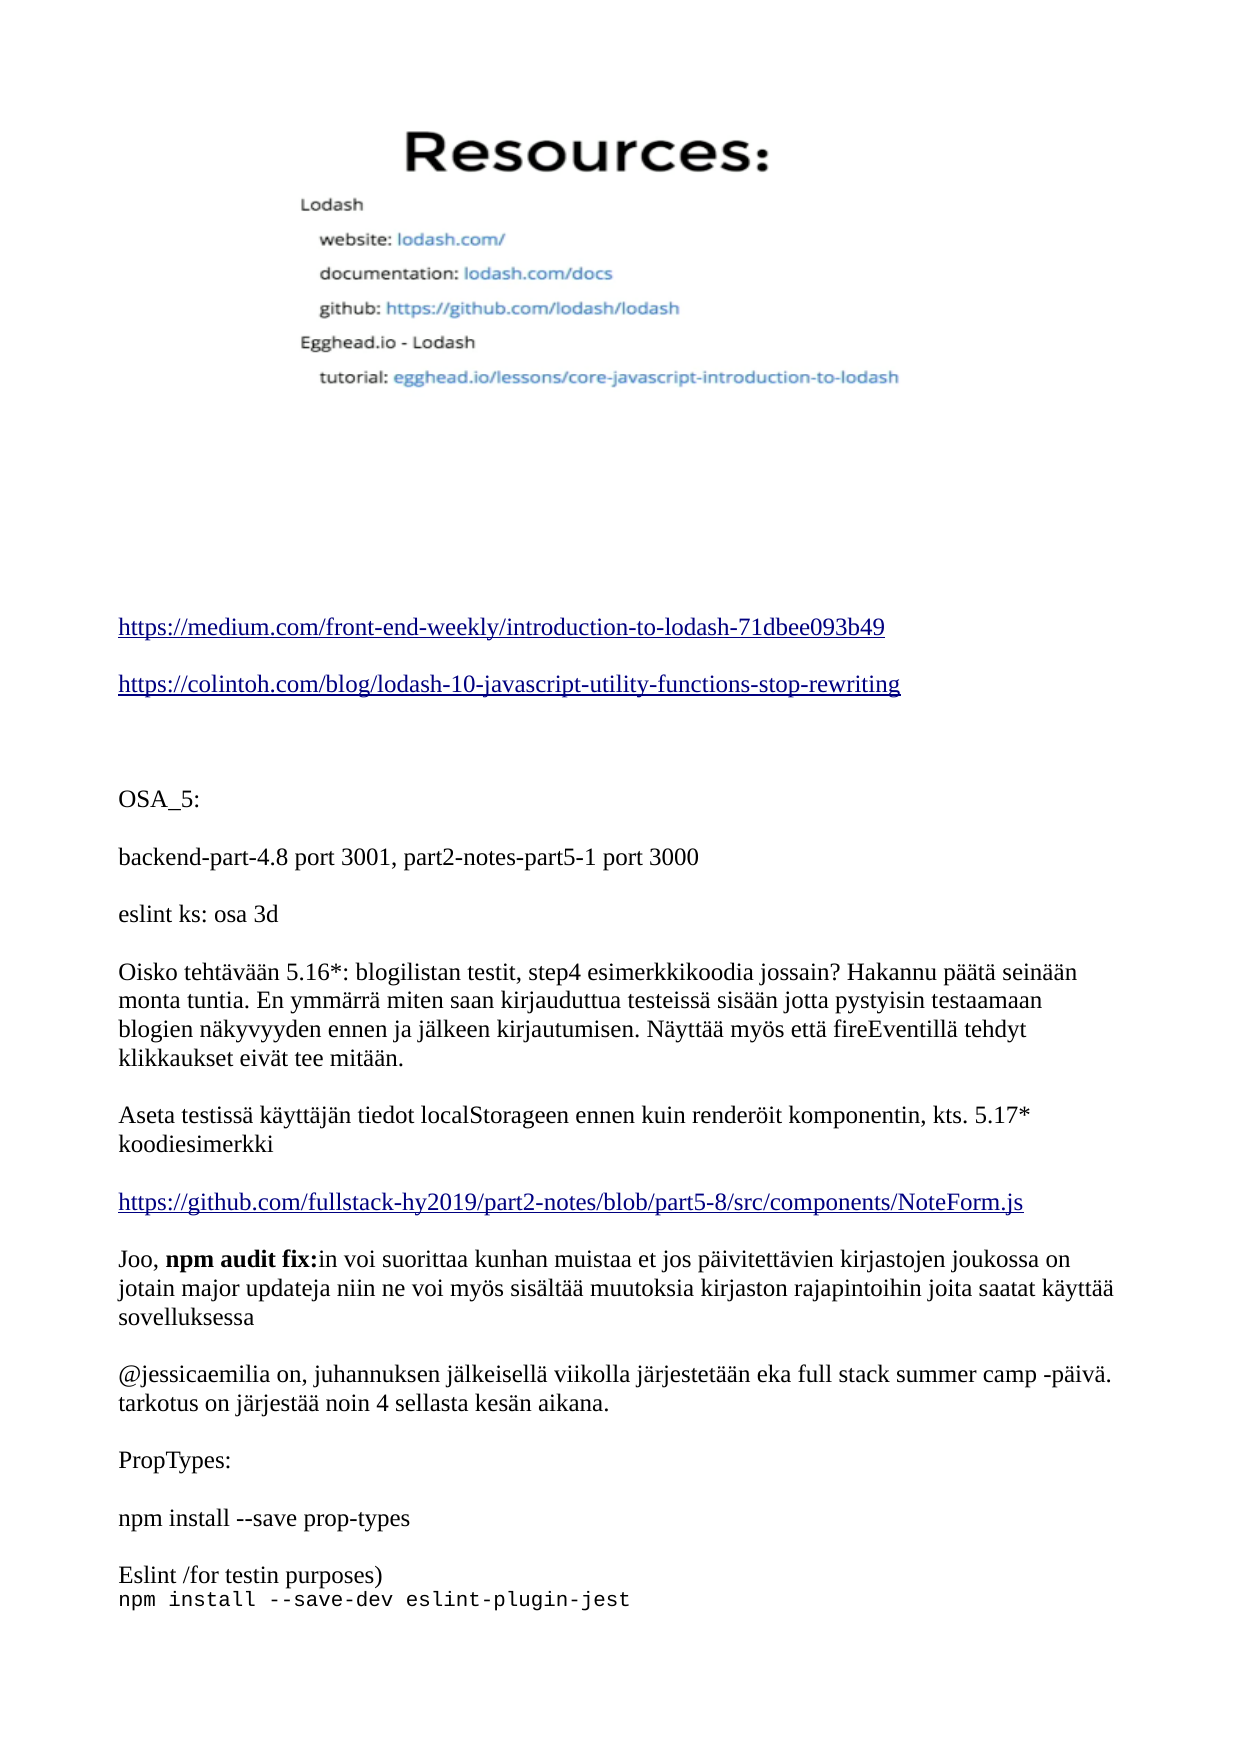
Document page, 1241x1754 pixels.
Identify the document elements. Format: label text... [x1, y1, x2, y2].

picture [283, 129, 932, 438]
text npm install --save-dev eslint-plugin-jest [118, 1589, 1122, 1613]
text PropTypes: [118, 1445, 1122, 1474]
text npm install --save prop-types [118, 1503, 1122, 1532]
text eslint ks: osa 3d [118, 899, 1122, 928]
text Oisko tehtävään 5.16*: blogilistan testit, step4 esimerkkikoodia jossain? Hakannu päätä seinään monta tuntia. En ymmärrä miten saan kirjauduttua testeissä sisään jotta pystyisin testaamaan blogien näkyvyyden ennen ja jälkeen kirjautumisen. Näyttää myös että fireEventillä tehdyt klikkaukset eivät tee mitään. [118, 957, 1122, 1072]
text Aseta testissä käyttäjän tiedot localStorageen ennen kuin renderöit komponentin, kts. 5.17* koodiesimerkki [118, 1100, 1122, 1158]
text backend-part-4.8 port 3001, part2-notes-part5-1 port 3000 [118, 842, 1122, 870]
text https://github.com/fullstack-hy2019/part2-notes/blob/part5-8/src/components/NoteForm.js [118, 1187, 1122, 1215]
text OSA_5: [118, 784, 1122, 813]
text @jessicaemilia on, juhannuksen jälkeisellä viikolla järjestetään eka full stack summer camp -päivä. tarkotus on järjestää noin 4 sellasta kesän aikana. [118, 1359, 1122, 1417]
text https://medium.com/front-end-weekly/introduction-to-lodash-71dbee093b49 [118, 612, 1122, 640]
text Joo, npm audit fix:in voi suorittaa kunhan muistaa et jos päivitettävien kirjastojen joukossa on jotain major updateja niin ne voi myös sisältää muutoksia kirjaston rajapintoihin joita saatat käyttää sovelluksessa [118, 1244, 1122, 1330]
text https://colintoh.com/blog/lodash-10-javascript-utility-functions-stop-rewriting [118, 669, 1122, 698]
text Eslint /for testin purposes) [118, 1560, 1122, 1589]
